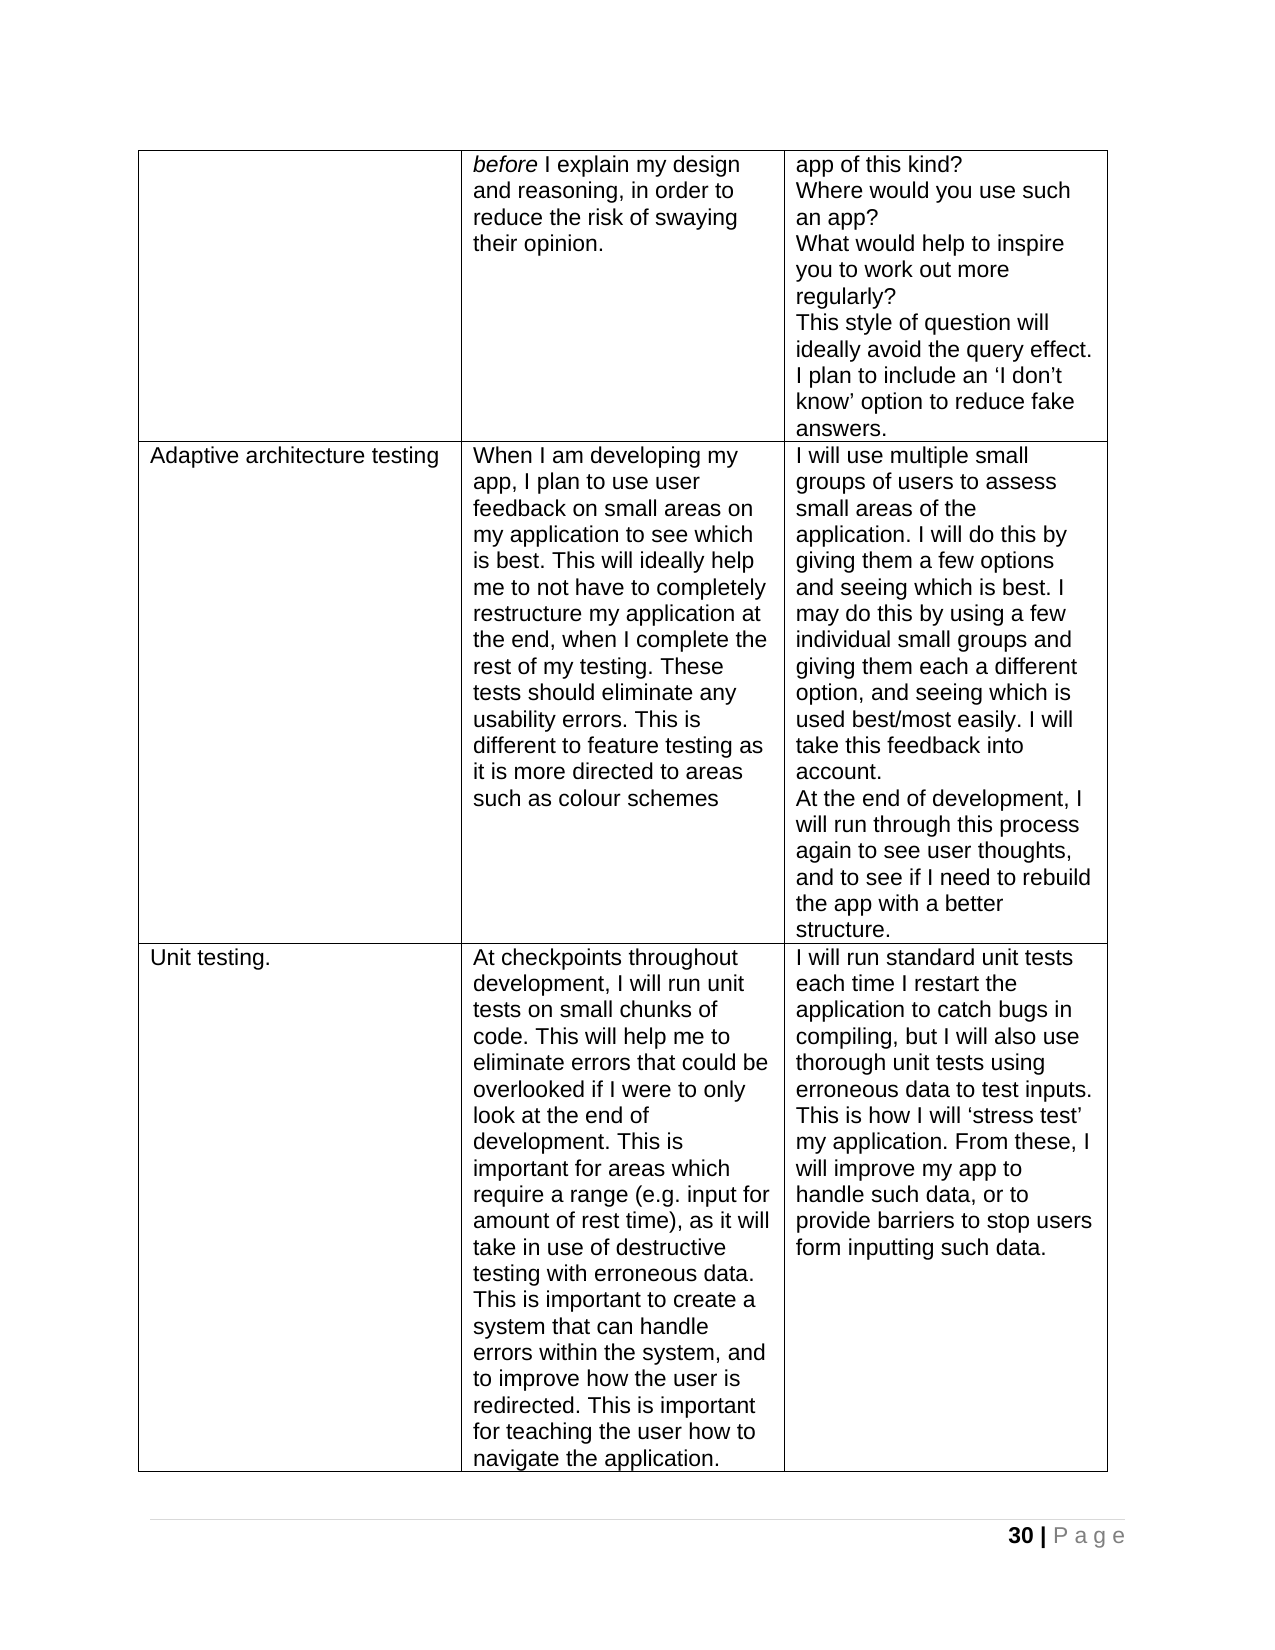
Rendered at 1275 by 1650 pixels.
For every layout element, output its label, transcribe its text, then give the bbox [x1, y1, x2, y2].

table_cell At checkpoints throughout development, I will run unit tests on small chunks of code. This will help me to eliminate errors that could be overlooked if I were to only look at the end of development. This is important for areas which require a range (e.g. input for amount of rest time), as it will take in use of destructive testing with erroneous data. This is important to create a system that can handle errors within the system, and to improve how the user is redirected. This is important for teaching the user how to navigate the application. [462, 891, 784, 1418]
table_cell Unit testing. [139, 891, 461, 1418]
table_cell I plan to give my users a selection of questions both through development and after they have tried my app in order to achieve maximum efficiency in changing my application. These questions will be things such as: How would you choose to create a workout? What are the types of things you would like to know when you have finished the workout creation? What do you regard to be important when receiving notifications? How often would you use an app of this kind? Where would you use such an app? What would help to inspire you to work out more regularly? This style of question will ideally avoid the query effect. I plan to include an ‘I don’t know’ option to reduce fake answers. [785, 151, 1107, 388]
table_cell before I explain my design and reasoning, in order to reduce the risk of swaying their opinion. [462, 151, 784, 388]
list Interface Designs [150, 1455, 1125, 1489]
table_cell [139, 151, 461, 388]
table_cell I will run standard unit tests each time I restart the application to catch bugs in compiling, but I will also use thorough unit tests using erroneous data to test inputs. This is how I will ‘stress test’ my application. From these, I will improve my app to handle such data, or to provide barriers to stop users form inputting such data. [785, 891, 1107, 1418]
table_cell I will use multiple small groups of users to assess small areas of the application. I will do this by giving them a few options and seeing which is best. I may do this by using a few individual small groups and giving them each a different option, and seeing which is used best/most easily. I will take this feedback into account. At the end of development, I will run through this process again to see user thoughts, and to see if I need to rebuild the app with a better structure. [785, 389, 1107, 890]
table_cell When I am developing my app, I plan to use user feedback on small areas on my application to see which is best. This will ideally help me to not have to completely restructure my application at the end, when I complete the rest of my testing. These tests should eliminate any usability errors. This is different to feature testing as it is more directed to areas such as colour schemes [462, 389, 784, 890]
table_cell Adaptive architecture testing [139, 389, 461, 890]
